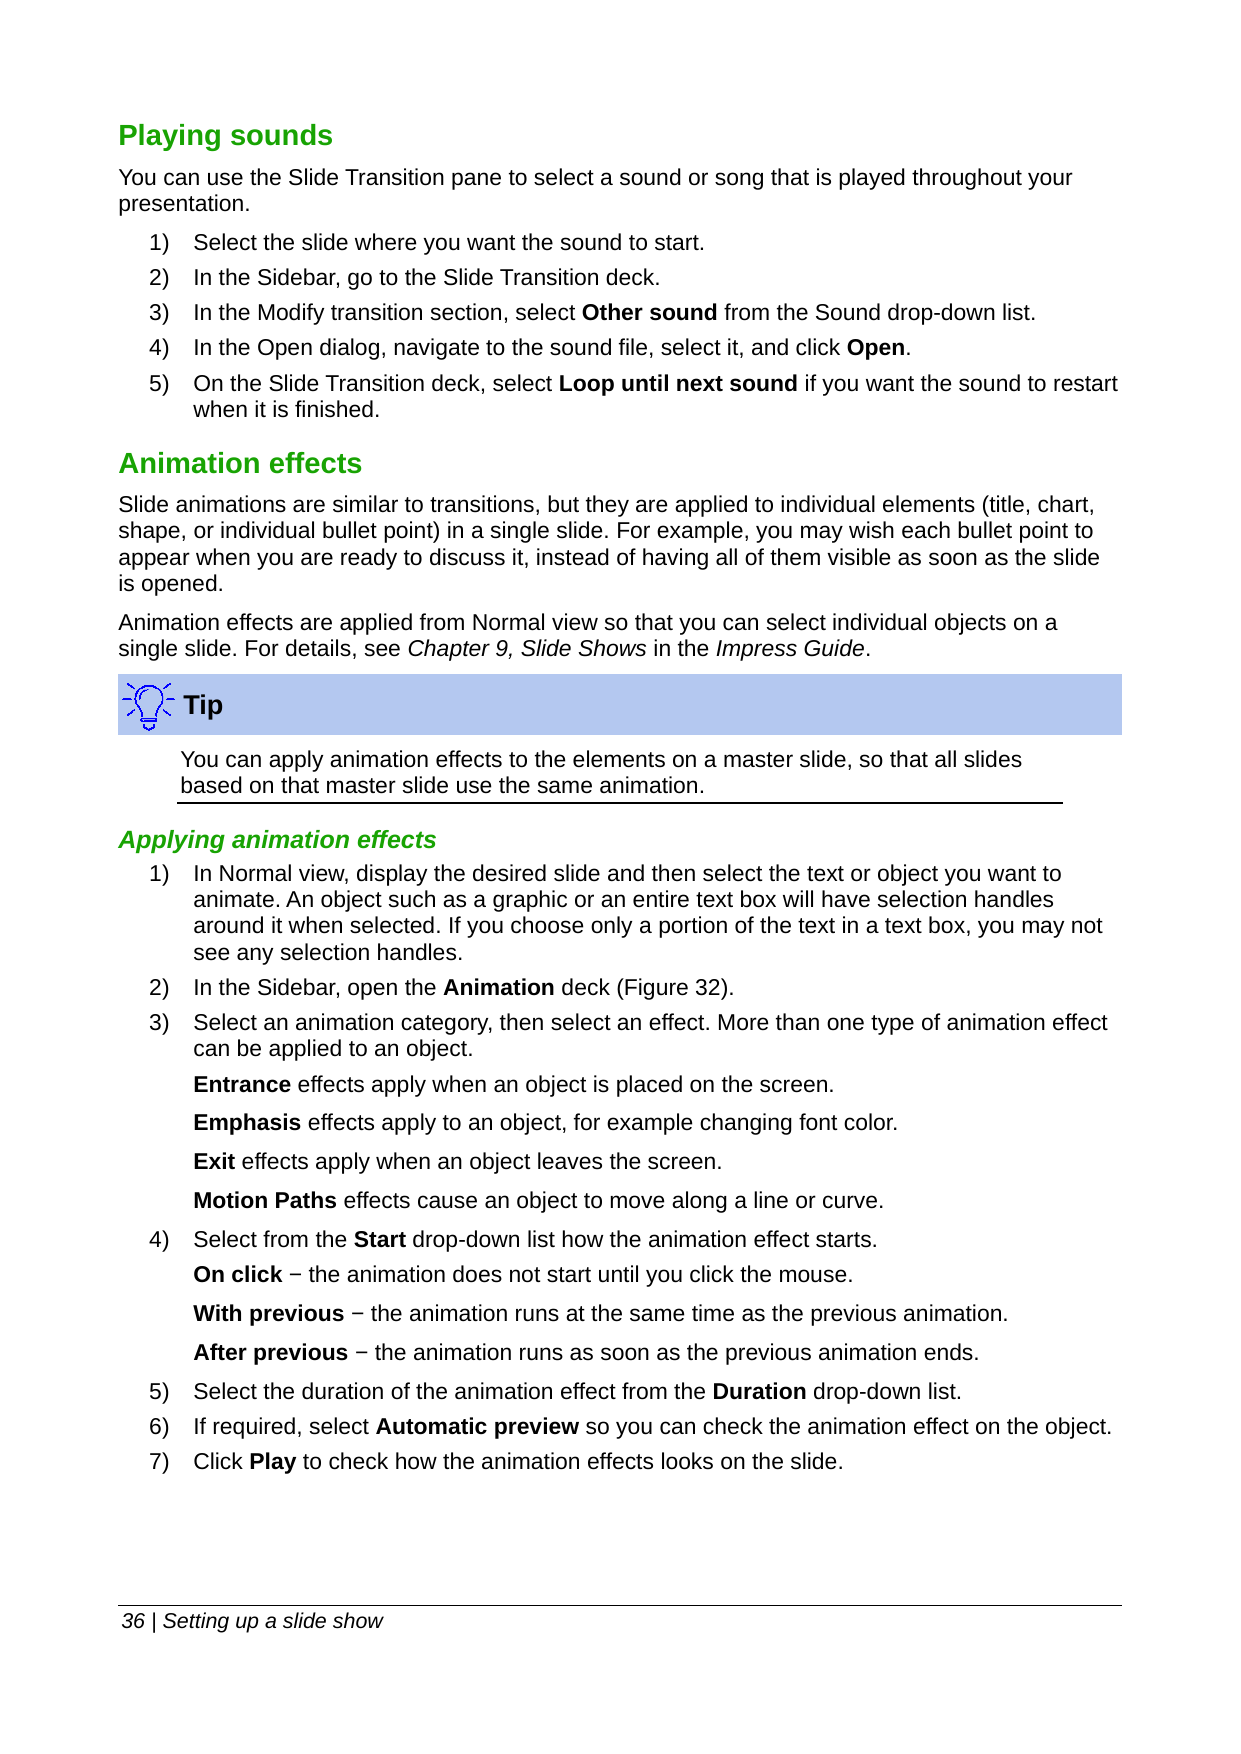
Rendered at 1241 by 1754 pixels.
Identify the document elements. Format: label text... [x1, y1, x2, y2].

list Click Play to check how the animation effects looks on the slide. [169, 1448, 1122, 1474]
list In Normal view, display the desired slide and then select the text or object you want to animate. An object such as a graphic or an entire text box will have selection handles around it when selected. If you choose only a portion of the text in a text box, you may not see any selection handles. [169, 859, 1122, 965]
subtitle Playing sounds [118, 118, 1122, 152]
list Select the duration of the animation effect from the Duration drop-down list. [169, 1378, 1122, 1404]
text You can apply animation effects to the elements on a master slide, so that all slides based on that master slide use the same animation. [177, 743, 1063, 802]
list With previous − the animation runs at the same time as the previous animation. [165, 1300, 1122, 1326]
picture [119, 675, 179, 735]
list In the Sidebar, go to the Slide Transition deck. [169, 264, 1122, 290]
list On the Slide Transition deck, select Loop until next sound if you want the sound to restart when it is finished. [169, 369, 1122, 422]
list After previous − the animation runs as soon as the previous animation ends. [165, 1339, 1122, 1365]
list If required, select Automatic preview so you can check the animation effect on the object. [169, 1413, 1122, 1439]
subtitle Tip [118, 674, 1122, 735]
subtitle Animation effects [118, 446, 1122, 479]
text Exit effects apply when an object leaves the screen. [193, 1148, 1122, 1174]
list In the Modify transition section, select Other sound from the Sound drop-down list. [169, 299, 1122, 325]
text Emphasis effects apply to an object, for example changing font color. [193, 1109, 1122, 1136]
text Slide animations are similar to transitions, but they are applied to individual elements (title, chart, shape, or individual bullet point) in a single slide. For example, you may wish each bullet point to appear when you are ready to discuss it, instead of having all of them visible as soon as the slide is opened. [118, 491, 1122, 597]
list Select the slide where you want the sound to start. [169, 229, 1122, 255]
list In the Open dialog, navigate to the sound file, select it, and click Open. [169, 334, 1122, 361]
list On click − the animation does not start until you click the mouse. [165, 1261, 1122, 1287]
list In the Sidebar, open the Animation deck (32). [169, 974, 1122, 1000]
text Motion Paths effects cause an object to move along a line or curve. [193, 1187, 1122, 1213]
list Select an animation category, then select an effect. More than one type of animation effect can be applied to an object. [169, 1009, 1122, 1062]
text Entrance effects apply when an object is placed on the screen. [193, 1071, 1122, 1097]
list Select from the Start drop-down list how the animation effect starts. [169, 1226, 1122, 1252]
text Animation effects are applied from Normal view so that you can select individual objects on a single slide. For details, see Chapter 9, Slide Shows in the Impress Guide. [118, 609, 1122, 662]
subtitle Applying animation effects [118, 825, 1122, 853]
text You can use the Slide Transition pane to select a sound or song that is played throughout your presentation. [118, 163, 1122, 216]
